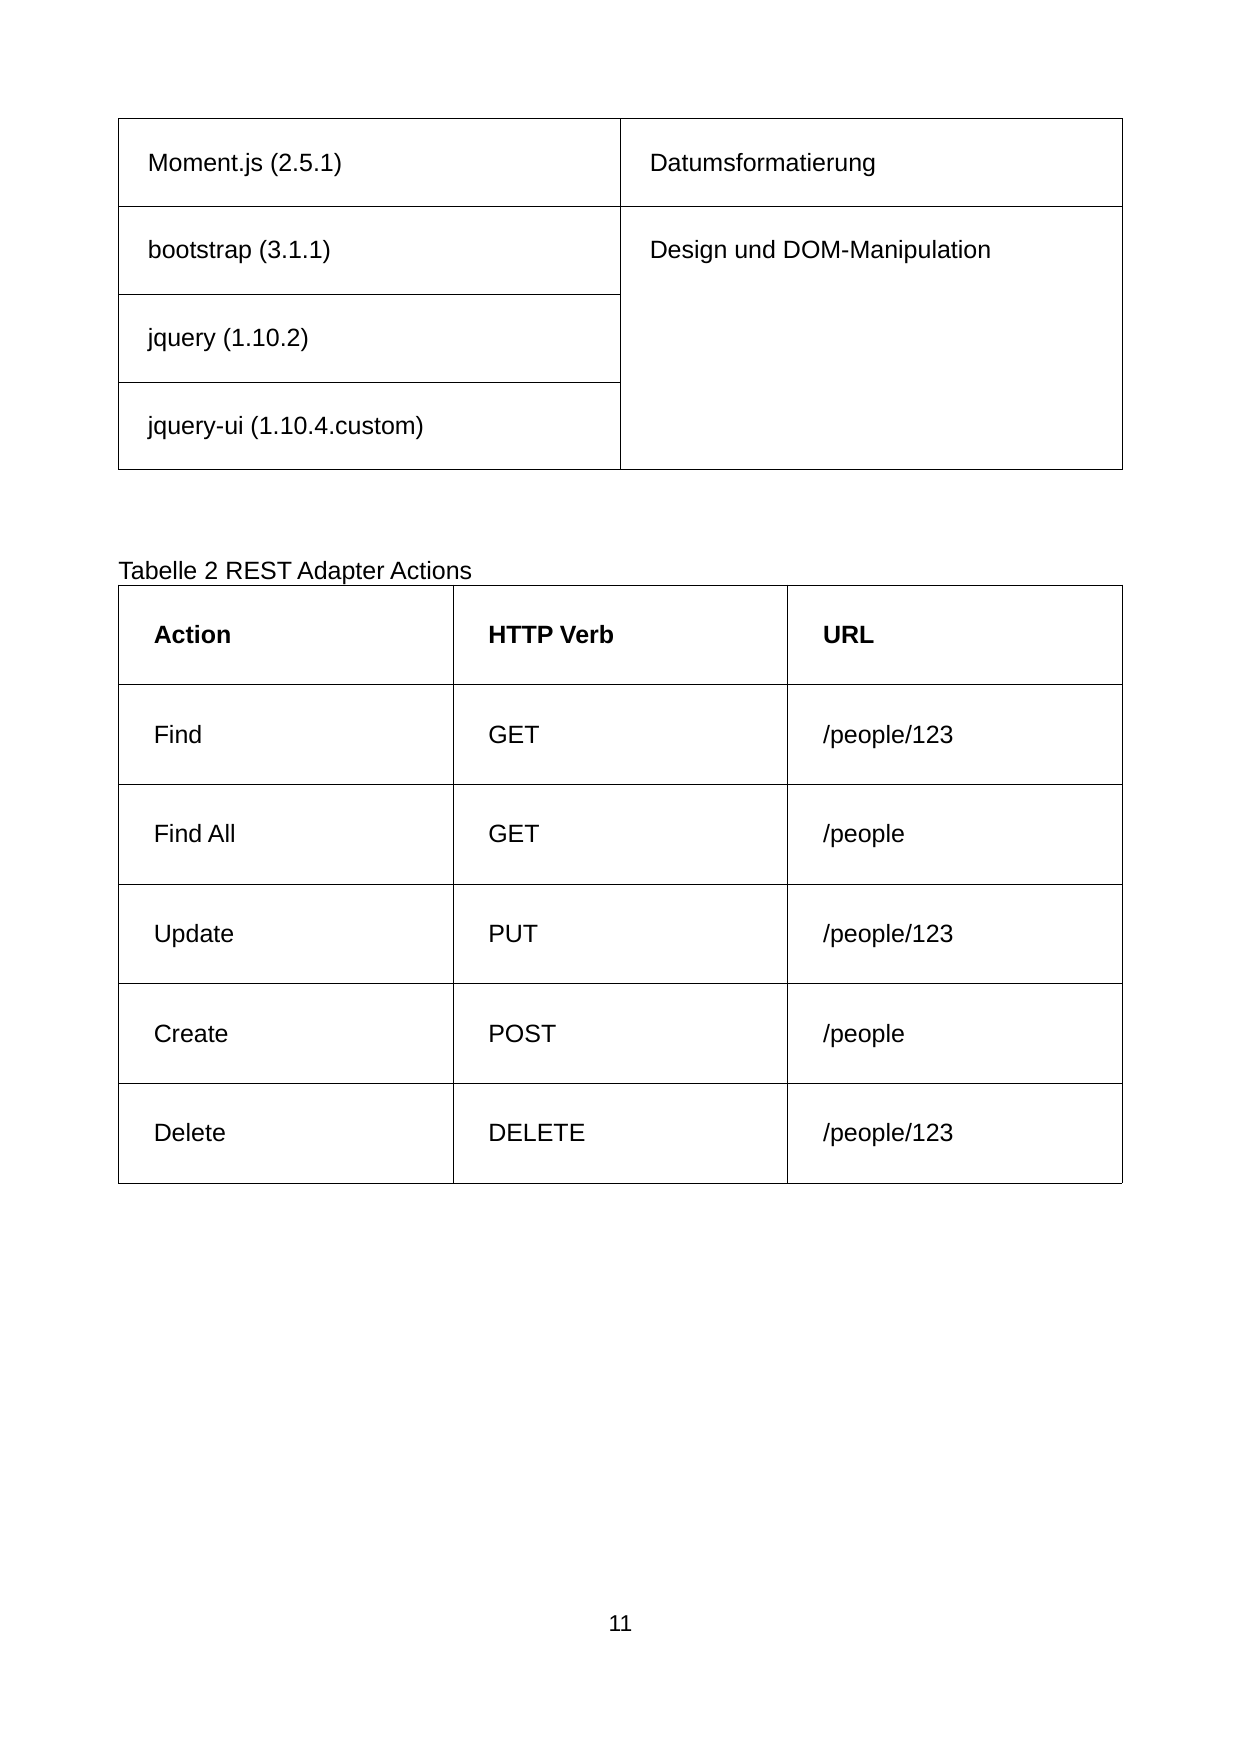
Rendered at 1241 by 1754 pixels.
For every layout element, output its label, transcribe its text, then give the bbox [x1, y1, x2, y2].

table_header Action [119, 586, 453, 684]
table_cell PUT [454, 885, 787, 983]
table_cell Find [119, 685, 453, 784]
table_cell GET [454, 685, 787, 784]
text Tabelle 2 REST Adapter Actions [118, 556, 1122, 584]
table_cell /people/123 [788, 1084, 1122, 1183]
table_cell Datumsformatierung [621, 119, 1122, 206]
table_cell jquery-ui (1.10.4.custom) [119, 383, 620, 469]
table_cell Delete [119, 1084, 453, 1183]
table_cell POST [454, 984, 787, 1083]
table_cell jquery (1.10.2) [119, 295, 620, 382]
table_cell DELETE [454, 1084, 787, 1183]
table_cell Moment.js (2.5.1) [119, 119, 620, 206]
table_header HTTP Verb [454, 586, 787, 684]
table_cell Design und DOM-Manipulation [621, 207, 1122, 469]
table_cell /people/123 [788, 885, 1122, 983]
table_header URL [788, 586, 1122, 684]
table_cell bootstrap (3.1.1) [119, 207, 620, 294]
table_cell Find All [119, 785, 453, 883]
table_cell /people [788, 984, 1122, 1083]
table_cell /people/123 [788, 685, 1122, 784]
table_cell Update [119, 885, 453, 983]
table_cell Create [119, 984, 453, 1083]
table_cell /people [788, 785, 1122, 883]
table_cell GET [454, 785, 787, 883]
